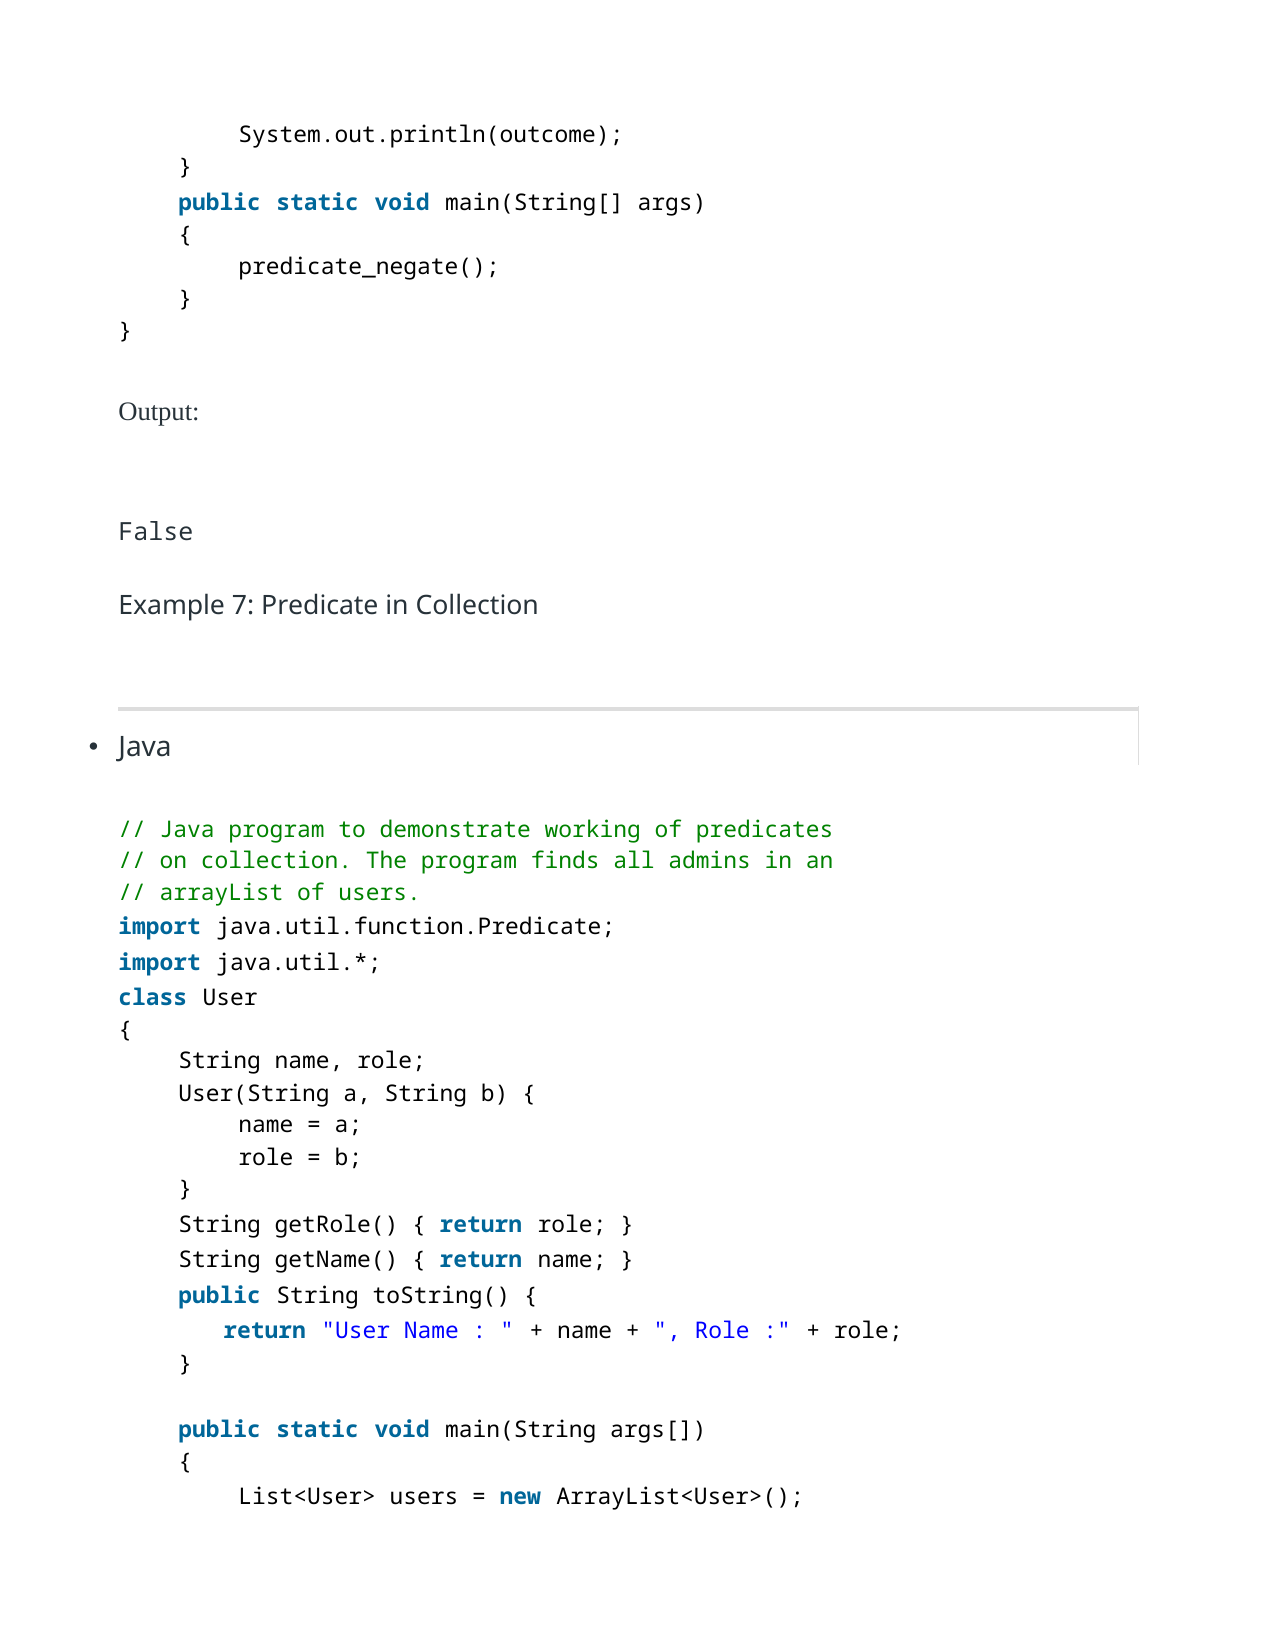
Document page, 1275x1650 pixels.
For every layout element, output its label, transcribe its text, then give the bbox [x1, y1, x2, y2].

table_header System.out.println(outcome); } public static void main(String[] args) { predicate_negate(); } } [118, 118, 1104, 345]
list Java [118, 711, 1138, 765]
text Output: [118, 396, 1157, 477]
text Example 7: Predicate in Collection [118, 586, 1157, 682]
table_header // Java program to demonstrate working of predicates // on collection. The program finds all admins in an // arrayList of users. import java.util.function.Predicate; import java.util.*; class User { String name, role; User(String a, String b) { name = a; role = b; } String getRole() { return role; } String getName() { return name; } public String toString() { return "User Name : " + name + ", Role :" + role; } public static void main(String args[]) { List<User> users = new ArrayList<User>(); [118, 813, 1123, 1512]
text False [118, 513, 1157, 547]
